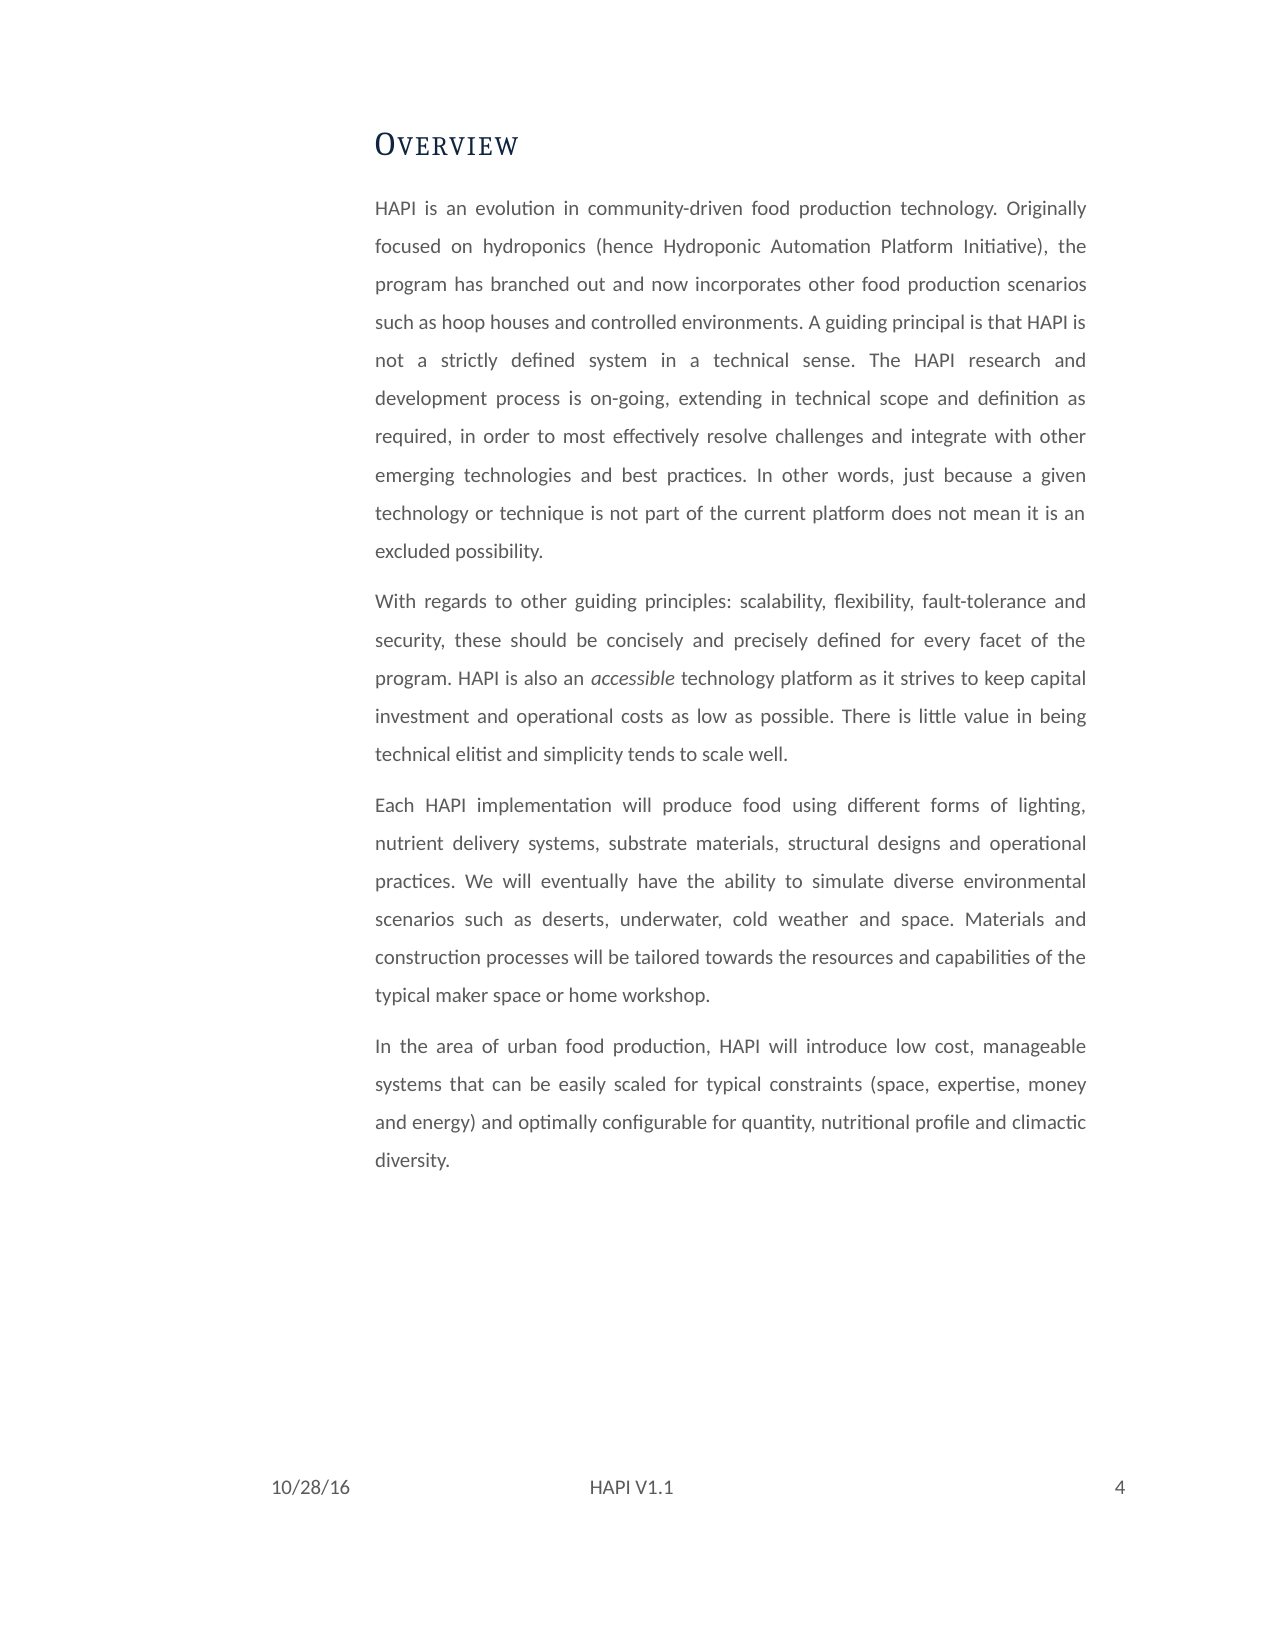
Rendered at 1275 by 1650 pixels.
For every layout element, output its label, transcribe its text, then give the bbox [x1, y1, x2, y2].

subtitle Overview [375, 125, 1087, 163]
text In the area of urban food production, HAPI will introduce low cost, manageable systems that can be easily scaled for typical constraints (space, expertise, money and energy) and optimally configurable for quantity, nutritional profile and climactic diversity. [375, 1033, 1087, 1173]
text With regards to other guiding principles: scalability, flexibility, fault-tolerance and security, these should be concisely and precisely defined for every facet of the program. HAPI is also an accessible technology platform as it strives to keep capital investment and operational costs as low as possible. There is little value in being technical elitist and simplicity tends to scale well. [375, 589, 1087, 767]
text Each HAPI implementation will produce food using different forms of lighting, nutrient delivery systems, substrate materials, structural designs and operational practices. We will eventually have the ability to simulate diverse environmental scenarios such as deserts, underwater, cold weather and space. Materials and construction processes will be tailored towards the resources and capabilities of the typical maker space or home workshop. [375, 792, 1087, 1008]
text HAPI is an evolution in community-driven food production technology. Originally focused on hydroponics (hence Hydroponic Automation Platform Initiative), the program has branched out and now incorporates other food production scenarios such as hoop houses and controlled environments. A guiding principal is that HAPI is not a strictly defined system in a technical sense. The HAPI research and development process is on-going, extending in technical scope and definition as required, in order to most effectively resolve challenges and integrate with other emerging technologies and best practices. In other words, just because a given technology or technique is not part of the current platform does not mean it is an excluded possibility. [375, 195, 1087, 563]
